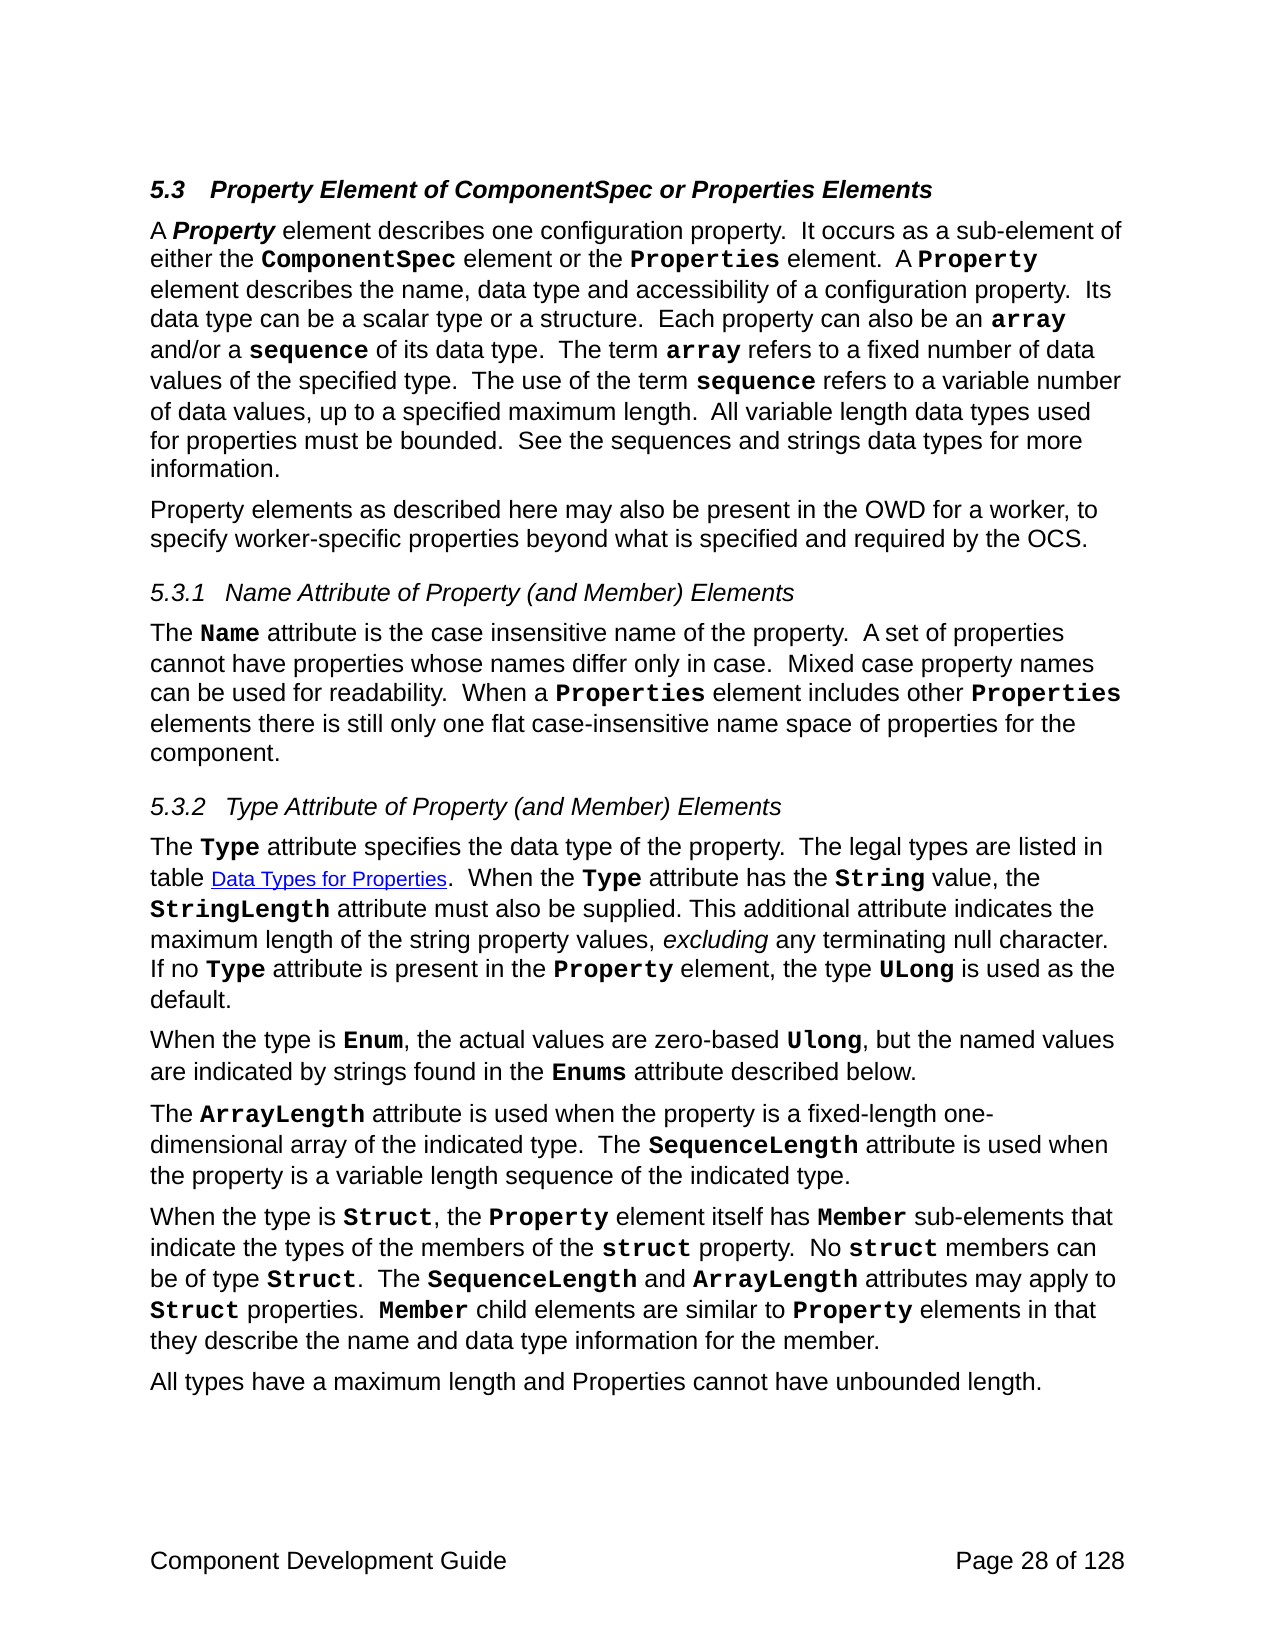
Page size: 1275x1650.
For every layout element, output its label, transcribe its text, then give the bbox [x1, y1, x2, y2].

subtitle Type Attribute of Property (and Member) Elements [150, 792, 1125, 820]
subtitle Name Attribute of Property (and Member) Elements [150, 578, 1125, 606]
text The Name attribute is the case insensitive name of the property. A set of properties cannot have properties whose names differ only in case. Mixed case property names can be used for readability. When a Properties element includes other Properties elements there is still only one flat case-insensitive name space of properties for the component. [150, 618, 1125, 767]
subtitle Property Element of ComponentSpec or Properties Elements [150, 175, 1125, 204]
text The ArrayLength attribute is used when the property is a fixed-length one-dimensional array of the indicated type. The SequenceLength attribute is used when the property is a variable length sequence of the indicated type. [150, 1099, 1125, 1190]
text The Type attribute specifies the data type of the property. The legal types are listed in table Data Types for Properties. When the Type attribute has the String value, the StringLength attribute must also be supplied. This additional attribute indicates the maximum length of the string property values, excluding any terminating null character. If no Type attribute is present in the Property element, the type ULong is used as the default. [150, 832, 1125, 1013]
text Property elements as described here may also be present in the OWD for a worker, to specify worker-specific properties beyond what is specified and required by the OCS. [150, 495, 1125, 553]
text A Property element describes one configuration property. It occurs as a sub-element of either the ComponentSpec element or the Properties element. A Property element describes the name, data type and accessibility of a configuration property. Its data type can be a scalar type or a structure. Each property can also be an array and/or a sequence of its data type. The term array refers to a fixed number of data values of the specified type. The use of the term sequence refers to a variable number of data values, up to a specified maximum length. All variable length data types used for properties must be bounded. See the sequences and strings data types for more information. [150, 216, 1125, 483]
text When the type is Enum, the actual values are zero-based Ulong, but the named values are indicated by strings found in the Enums attribute described below. [150, 1026, 1125, 1087]
text When the type is Struct, the Property element itself has Member sub-elements that indicate the types of the members of the struct property. No struct members can be of type Struct. The SequenceLength and ArrayLength attributes may apply to Struct properties. Member child elements are similar to Property elements in that they describe the name and data type information for the member. [150, 1202, 1125, 1354]
text All types have a maximum length and Properties cannot have unbounded length. [150, 1366, 1125, 1395]
